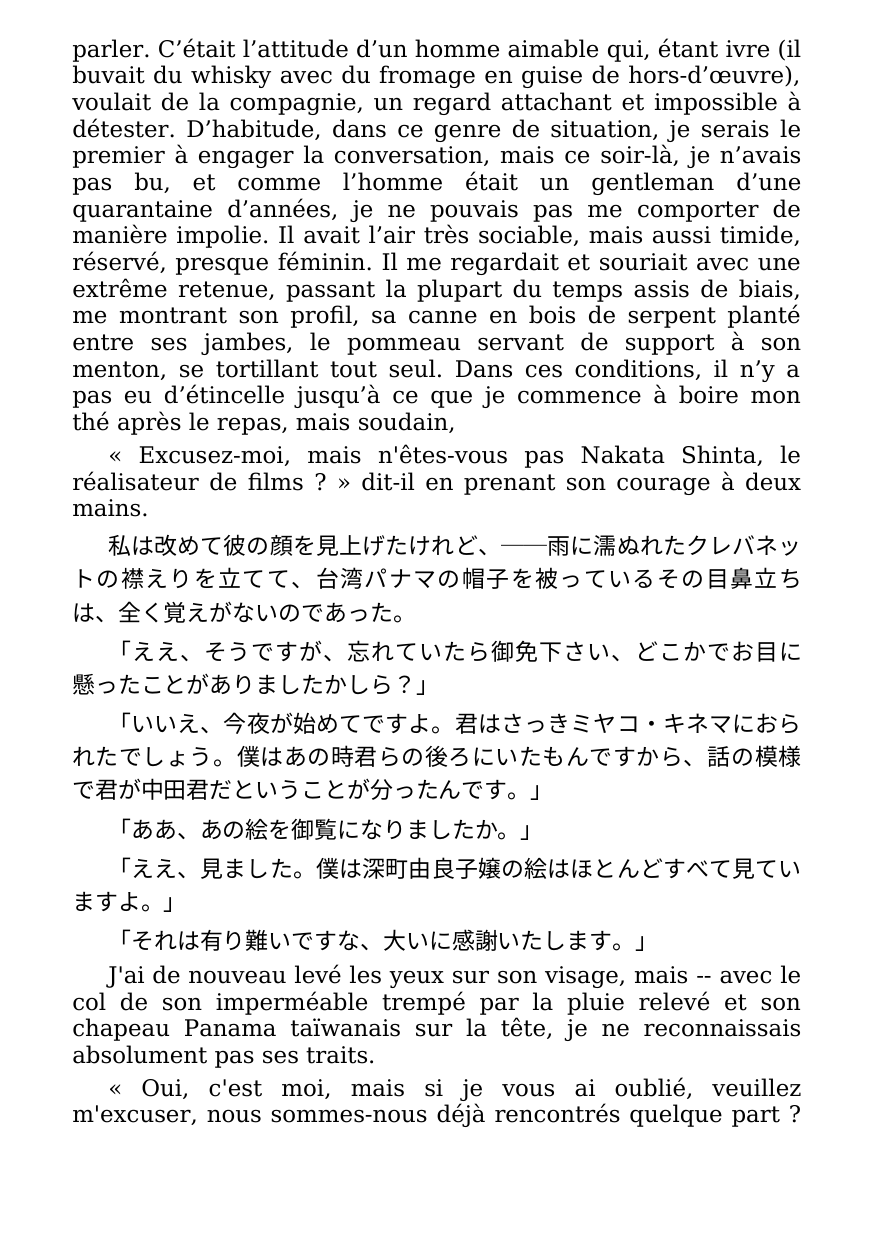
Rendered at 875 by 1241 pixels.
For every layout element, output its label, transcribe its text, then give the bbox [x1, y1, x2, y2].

text « Oui, c'est moi, mais si je vous ai oublié, veuillez m'excuser, nous sommes-nous déjà rencontrés quelque part ? [72, 1075, 802, 1128]
text 「ああ、あの絵を御覧になりましたか。」 [72, 812, 802, 845]
text 「ええ、見ました。僕は深町由良子嬢の絵はほとんどすべて見ていますよ。」 [72, 851, 802, 917]
text parler. C’était l’attitude d’un homme aimable qui, étant ivre (il buvait du whisky avec du fromage en guise de hors-d’œuvre), voulait de la compagnie, un regard attachant et impossible à détester. D’habitude, dans ce genre de situation, je serais le premier à engager la conversation, mais ce soir-là, je n’avais pas bu, et comme l’homme était un gentleman d’une quarantaine d’années, je ne pouvais pas me comporter de manière impolie. Il avait l’air très sociable, mais aussi timide, réservé, presque féminin. Il me regardait et souriait avec une extrême retenue, passant la plupart du temps assis de biais, me montrant son profil, sa canne en bois de serpent planté entre ses jambes, le pommeau servant de support à son menton, se tortillant tout seul. Dans ces conditions, il n’y a pas eu d’étincelle jusqu’à ce que je commence à boire mon thé après le repas, mais soudain, [72, 36, 802, 436]
text 私は改めて彼の顔を見上げたけれど、──雨に濡ぬれたクレバネットの襟えりを立てて、台湾パナマの帽子を被っているその目鼻立ちは、全く覚えがないのであった。 [72, 528, 802, 628]
text 「それは有り難いですな、大いに感謝いたします。」 [72, 923, 802, 956]
text 「いいえ、今夜が始めてですよ。君はさっきミヤコ・キネマにおられたでしょう。僕はあの時君らの後ろにいたもんですから、話の模様で君が中田君だということが分ったんです。」 [72, 706, 802, 806]
text « Excusez-moi, mais n'êtes-vous pas Nakata Shinta, le réalisateur de films ? » dit-il en prenant son courage à deux mains. [72, 442, 802, 522]
text J'ai de nouveau levé les yeux sur son visage, mais -- avec le col de son imperméable trempé par la pluie relevé et son chapeau Panama taïwanais sur la tête, je ne reconnaissais absolument pas ses traits. [72, 962, 802, 1069]
text 「ええ、そうですが、忘れていたら御免下さい、どこかでお目に懸ったことがありましたかしら？」 [72, 633, 802, 700]
